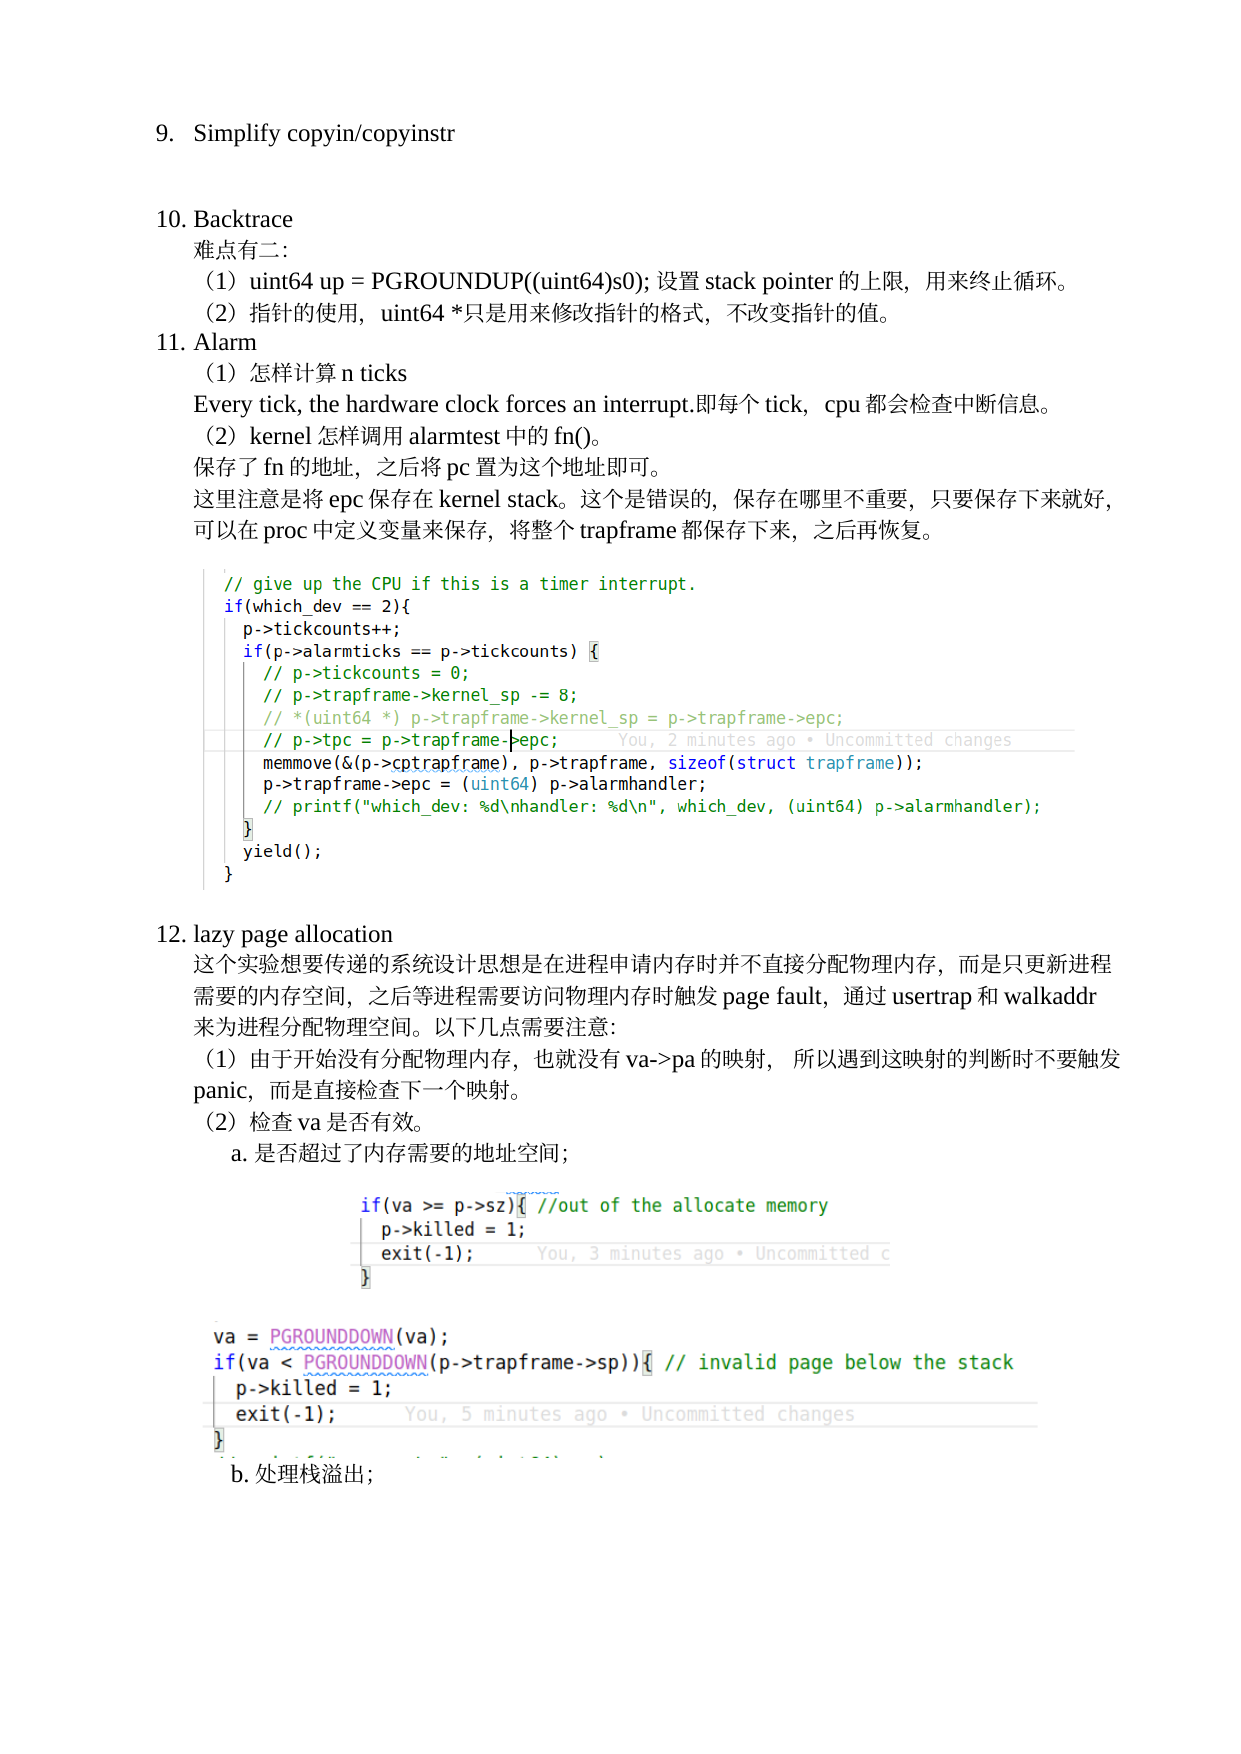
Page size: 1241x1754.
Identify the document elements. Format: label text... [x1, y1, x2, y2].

list 保存了fn的地址，之后将pc置为这个地址即可。 [156, 451, 1122, 482]
picture [202, 1321, 1038, 1458]
list （1）怎样计算n ticks [156, 356, 1122, 388]
picture [350, 1192, 890, 1289]
list 难点有二： [156, 233, 1122, 264]
list Simplify copyin/copyinstr [156, 118, 1122, 147]
list （2）检查va是否有效。 [156, 1105, 1122, 1136]
list （2）指针的使用，uint64 *只是用来修改指针的格式，不改变指针的值。 [156, 296, 1122, 327]
list Alarm [156, 327, 1122, 356]
list a. 是否超过了内存需要的地址空间； [193, 1136, 1122, 1168]
list lazy page allocation [156, 919, 1122, 947]
list 这里注意是将epc保存在kernel stack。这个是错误的，保存在哪里不重要，只要保存下来就好，可以在proc中定义变量来保存，将整个trapframe都保存下来，之后再恢复。 [156, 482, 1122, 545]
picture [202, 569, 1075, 890]
list （2）kernel怎样调用alarmtest中的fn()。 [156, 419, 1122, 451]
list （1）uint64 up = PGROUNDUP((uint64)s0); 设置stack pointer的上限，用来终止循环。 [156, 264, 1122, 296]
list （1）由于开始没有分配物理内存，也就没有va->pa的映射， 所以遇到这映射的判断时不要触发panic，而是直接检查下一个映射。 [156, 1042, 1122, 1105]
list Backtrace [156, 204, 1122, 233]
list Every tick, the hardware clock forces an interrupt.即每个tick，cpu都会检查中断信息。 [156, 388, 1122, 419]
list 这个实验想要传递的系统设计思想是在进程申请内存时并不直接分配物理内存，而是只更新进程需要的内存空间，之后等进程需要访问物理内存时触发page fault，通过usertrap和walkaddr来为进程分配物理空间。以下几点需要注意： [156, 947, 1122, 1042]
list b. 处理栈溢出； [193, 1317, 1122, 1489]
